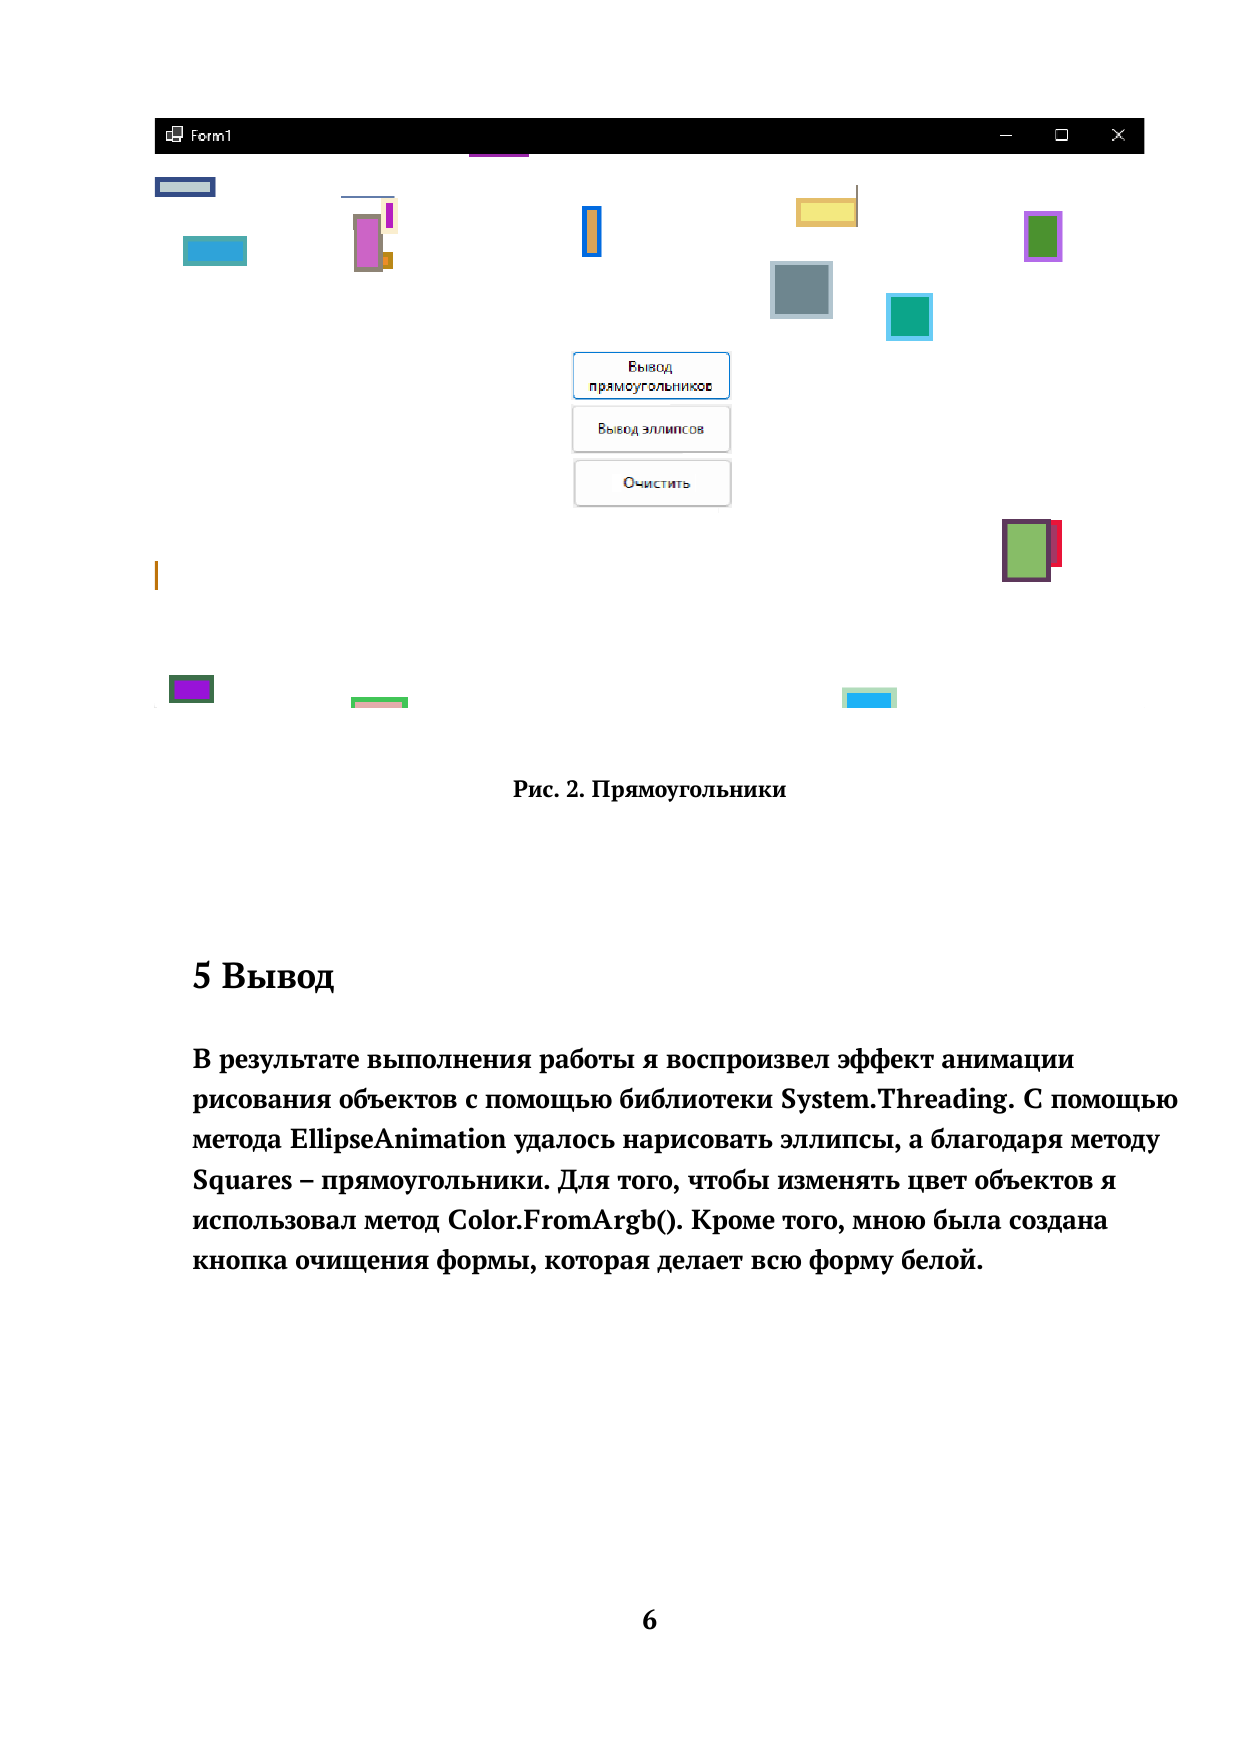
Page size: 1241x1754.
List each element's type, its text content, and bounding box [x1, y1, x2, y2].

text В результате выполнения работы я воспроизвел эффект анимации рисования объектов с помощью библиотеки System.Threading. С помощью метода EllipseAnimation удалось нарисовать эллипсы, а благодаря методу Squares – прямоугольники. Для того, чтобы изменять цвет объектов я использовал метод Color.FromArgb(). Кроме того, мною была создана кнопка очищения формы, которая делает всю форму белой. [192, 1041, 1181, 1276]
text Рис. 2. Прямоугольники [155, 774, 1144, 802]
picture [154, 118, 1145, 708]
subtitle 5 Вывод [192, 953, 1181, 997]
